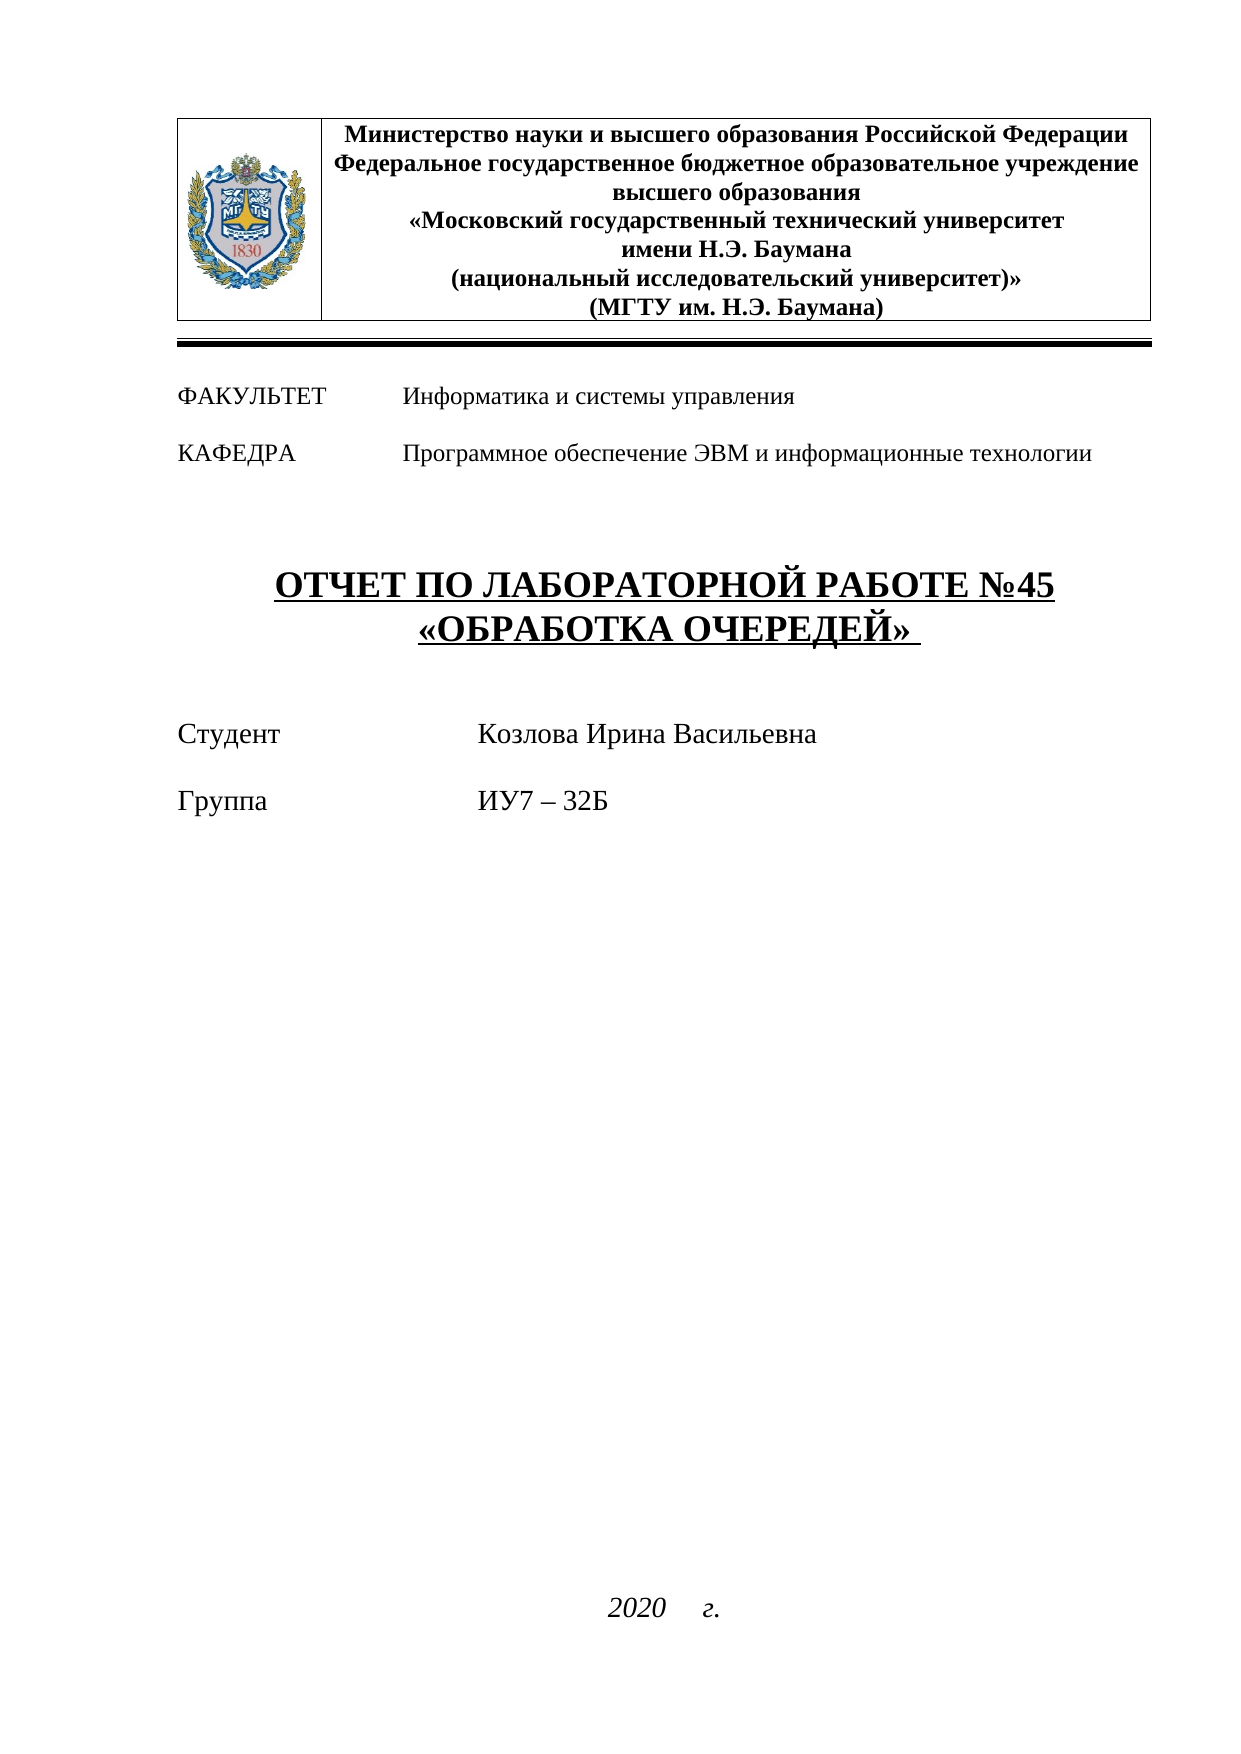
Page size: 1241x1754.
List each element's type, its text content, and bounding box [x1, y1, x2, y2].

text ОТЧЕТ ПО ЛАБОРАТОРНОЙ РАБОТЕ №45 [177, 563, 1152, 606]
text КАФЕДРА Программное обеспечение ЭВМ и информационные технологии [177, 438, 1152, 467]
text «ОБРАБОТКА ОЧЕРЕДЕЙ» [177, 606, 1152, 649]
table_header Министерство науки и высшего образования Российской Федерации Федеральное государственное бюджетное образовательное учреждение высшего образования «Московский государственный технический университет имени Н.Э. Баумана (национальный исследовательский университет)» (МГТУ им. Н.Э. Баумана) [322, 119, 1150, 320]
text ФАКУЛЬТЕТ Информатика и системы управления [177, 381, 1152, 409]
text Студент Козлова Ирина Васильевна [177, 716, 1152, 750]
picture [196, 153, 307, 290]
text 2020 г. [177, 1591, 1152, 1624]
table_header [178, 119, 321, 320]
text Группа ИУ7 – 32Б [177, 783, 1152, 817]
